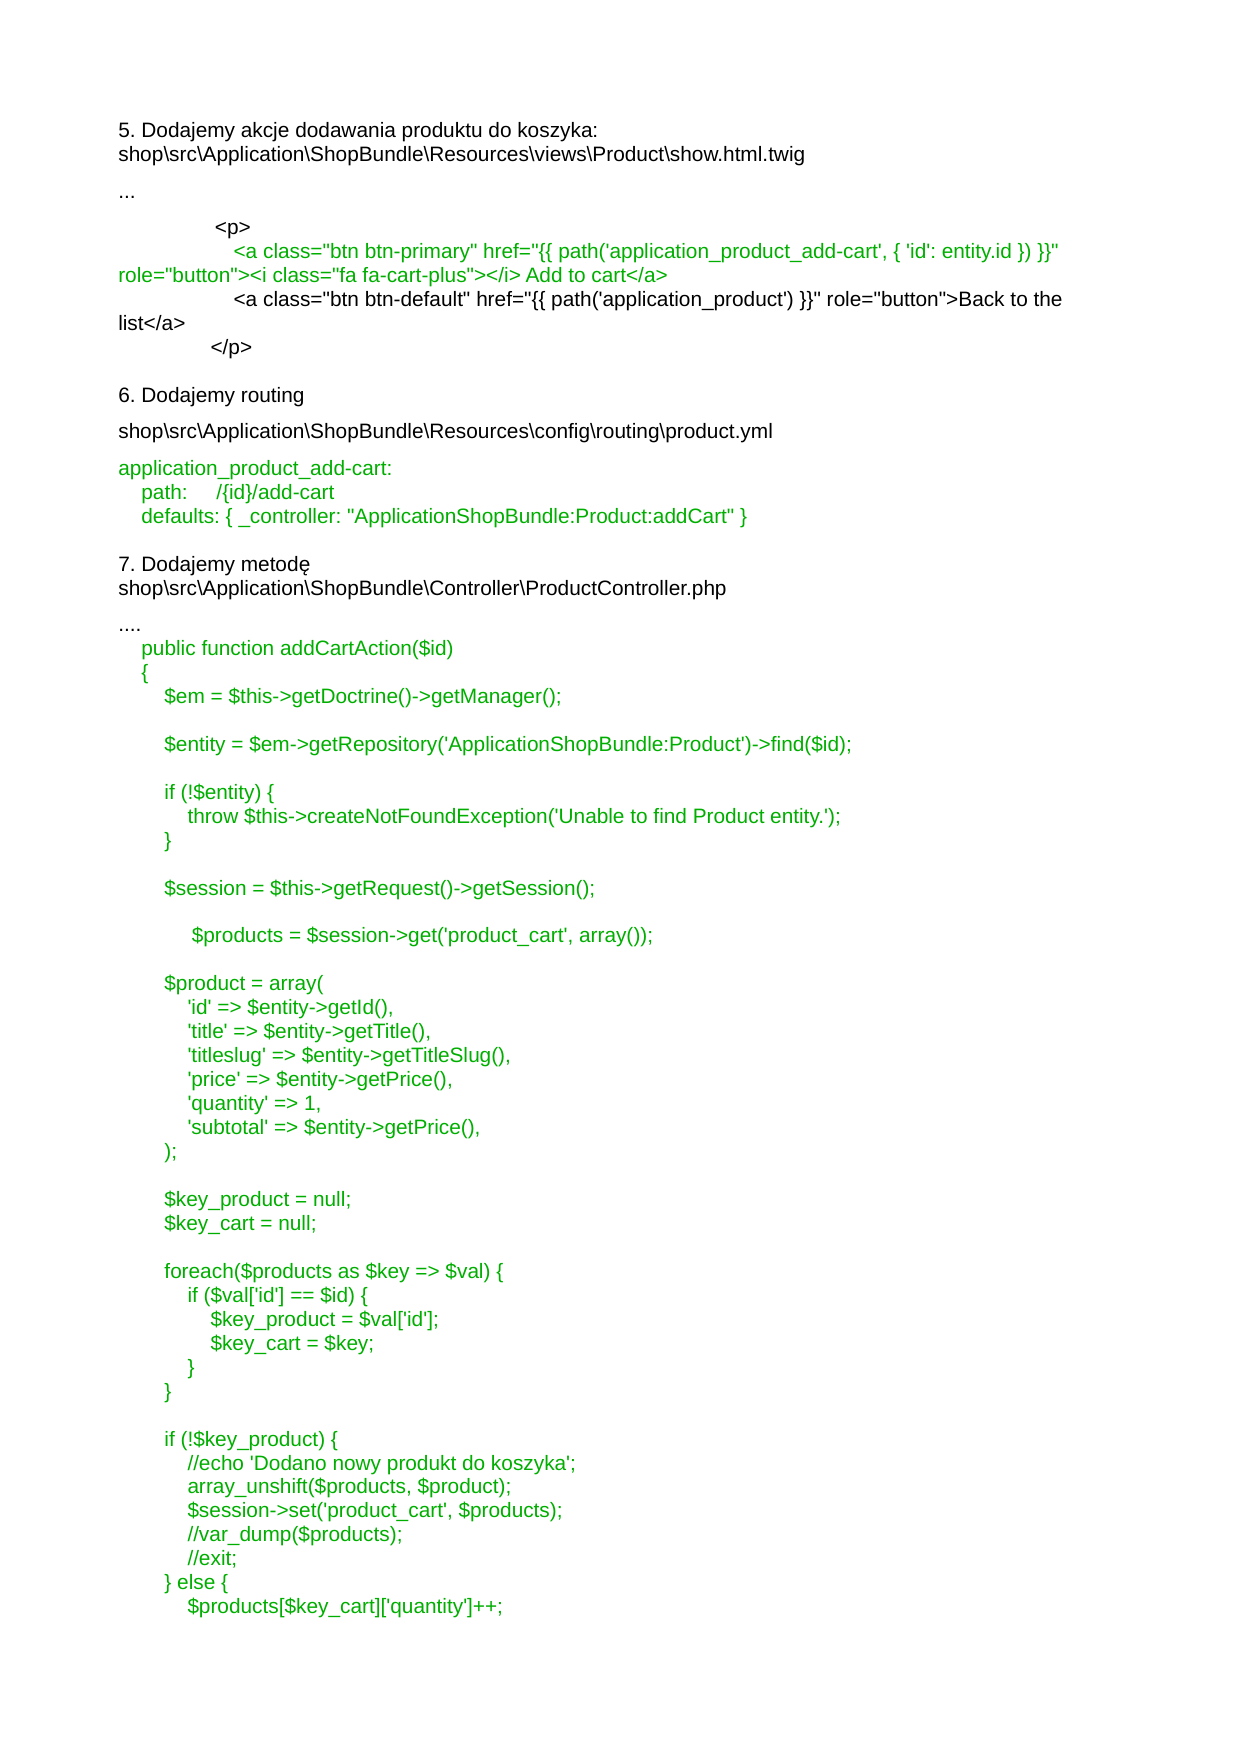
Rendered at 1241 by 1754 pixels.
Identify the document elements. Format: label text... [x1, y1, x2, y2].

text $entity = $em->getRepository('ApplicationShopBundle:Product')->find($id); [118, 732, 1122, 756]
text 'subtotal' => $entity->getPrice(), [118, 1115, 1122, 1139]
text { [118, 660, 1122, 684]
text //var_dump($products); [118, 1522, 1122, 1546]
text $key_product = null; [118, 1187, 1122, 1211]
text throw $this->createNotFoundException('Unable to find Product entity.'); [118, 803, 1122, 827]
text 'title' => $entity->getTitle(), [118, 1019, 1122, 1043]
text ); [118, 1139, 1122, 1163]
text shop\src\Application\ShopBundle\Resources\views\Product\show.html.twig [118, 142, 1122, 166]
text <p> [118, 215, 1122, 239]
text $key_cart = null; [118, 1211, 1122, 1235]
text } [118, 827, 1122, 851]
text if (!$entity) { [118, 779, 1122, 803]
text .... [118, 612, 1122, 636]
text public function addCartAction($id) [118, 636, 1122, 660]
text application_product_add-cart: [118, 456, 1122, 479]
text if ($val['id'] == $id) { [118, 1283, 1122, 1307]
text 'id' => $entity->getId(), [118, 995, 1122, 1019]
text if (!$key_product) { [118, 1426, 1122, 1450]
text //exit; [118, 1546, 1122, 1570]
text </p> [118, 335, 1122, 359]
text $session->set('product_cart', $products); [118, 1498, 1122, 1522]
text 'price' => $entity->getPrice(), [118, 1067, 1122, 1091]
text $key_product = $val['id']; [118, 1307, 1122, 1331]
text <a class="btn btn-default" href="{{ path('application_product') }}" role="button">Back to the list</a> [118, 287, 1122, 335]
text foreach($products as $key => $val) { [118, 1259, 1122, 1283]
text 'titleslug' => $entity->getTitleSlug(), [118, 1043, 1122, 1067]
text defaults: { _controller: "ApplicationShopBundle:Product:addCart" } [118, 503, 1122, 527]
text shop\src\Application\ShopBundle\Resources\config\routing\product.yml [118, 419, 1122, 443]
text } [118, 1354, 1122, 1378]
text 'quantity' => 1, [118, 1091, 1122, 1115]
text } else { [118, 1570, 1122, 1594]
text $products = $session->get('product_cart', array()); [118, 923, 1122, 947]
text path: /{id}/add-cart [118, 479, 1122, 503]
text ... [118, 178, 1122, 202]
text shop\src\Application\ShopBundle\Controller\ProductController.php [118, 575, 1122, 599]
text $session = $this->getRequest()->getSession(); [118, 875, 1122, 899]
text $key_cart = $key; [118, 1331, 1122, 1354]
text $products[$key_cart]['quantity']++; [118, 1594, 1122, 1618]
text } [118, 1378, 1122, 1402]
text $product = array( [118, 971, 1122, 995]
text 7. Dodajemy metodę [118, 551, 1122, 575]
text $em = $this->getDoctrine()->getManager(); [118, 684, 1122, 708]
text <a class="btn btn-primary" href="{{ path('application_product_add-cart', { 'id': entity.id }) }}" role="button"><i class="fa fa-cart-plus"></i> Add to cart</a> [118, 239, 1122, 287]
text //echo 'Dodano nowy produkt do koszyka'; [118, 1450, 1122, 1474]
text 5. Dodajemy akcje dodawania produktu do koszyka: [118, 118, 1122, 142]
text array_unshift($products, $product); [118, 1474, 1122, 1498]
text 6. Dodajemy routing [118, 383, 1122, 407]
